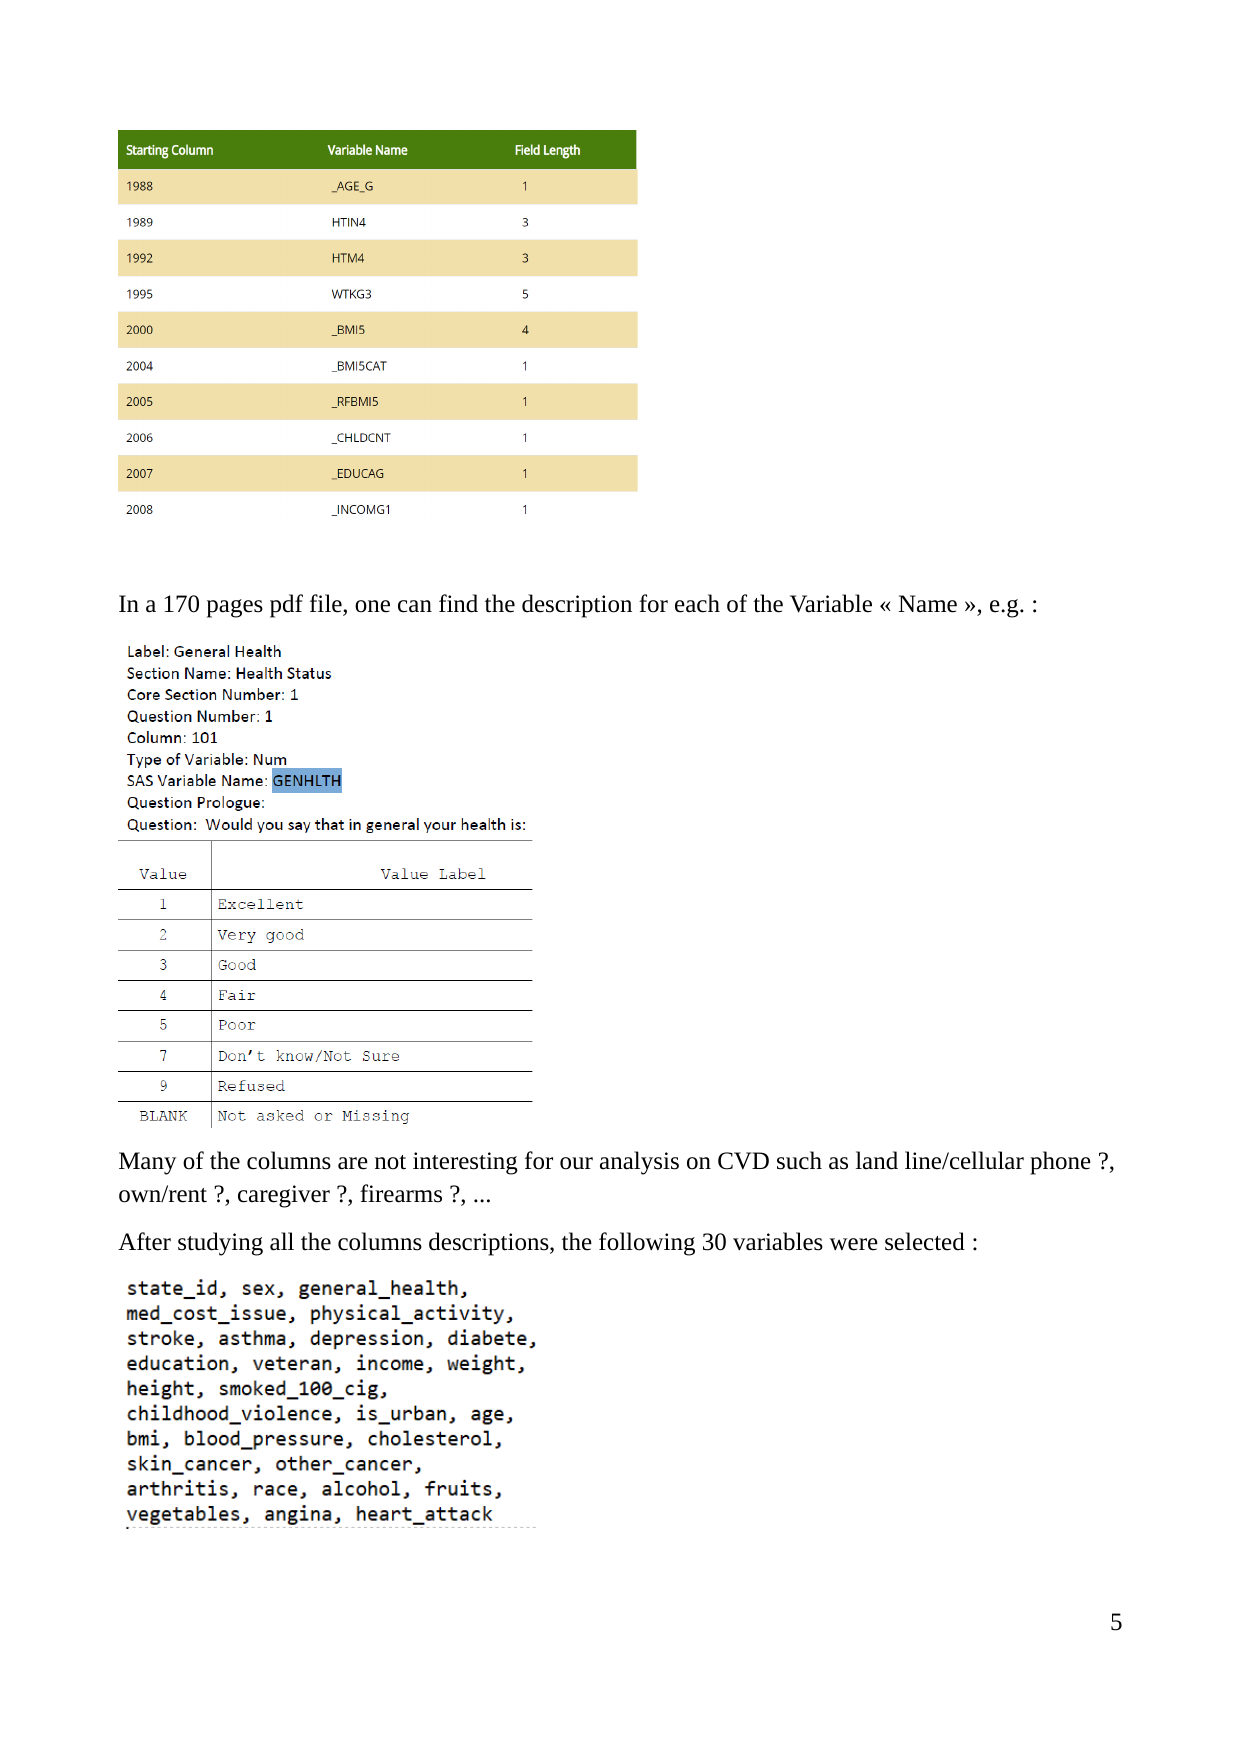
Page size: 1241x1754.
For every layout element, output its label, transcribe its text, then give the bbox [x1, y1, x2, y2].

text In a 170 pages pdf file, one can find the description for each of the Variable « Name », e.g. : [118, 589, 1122, 618]
text After studying all the columns descriptions, the following 30 variables were selected : [118, 1227, 1122, 1256]
picture [118, 130, 638, 523]
picture [118, 637, 533, 1128]
picture [118, 1274, 539, 1529]
text Many of the columns are not interesting for our analysis on CVD such as land line/cellular phone ?, own/rent ?, caregiver ?, firearms ?, ... [118, 1146, 1122, 1208]
